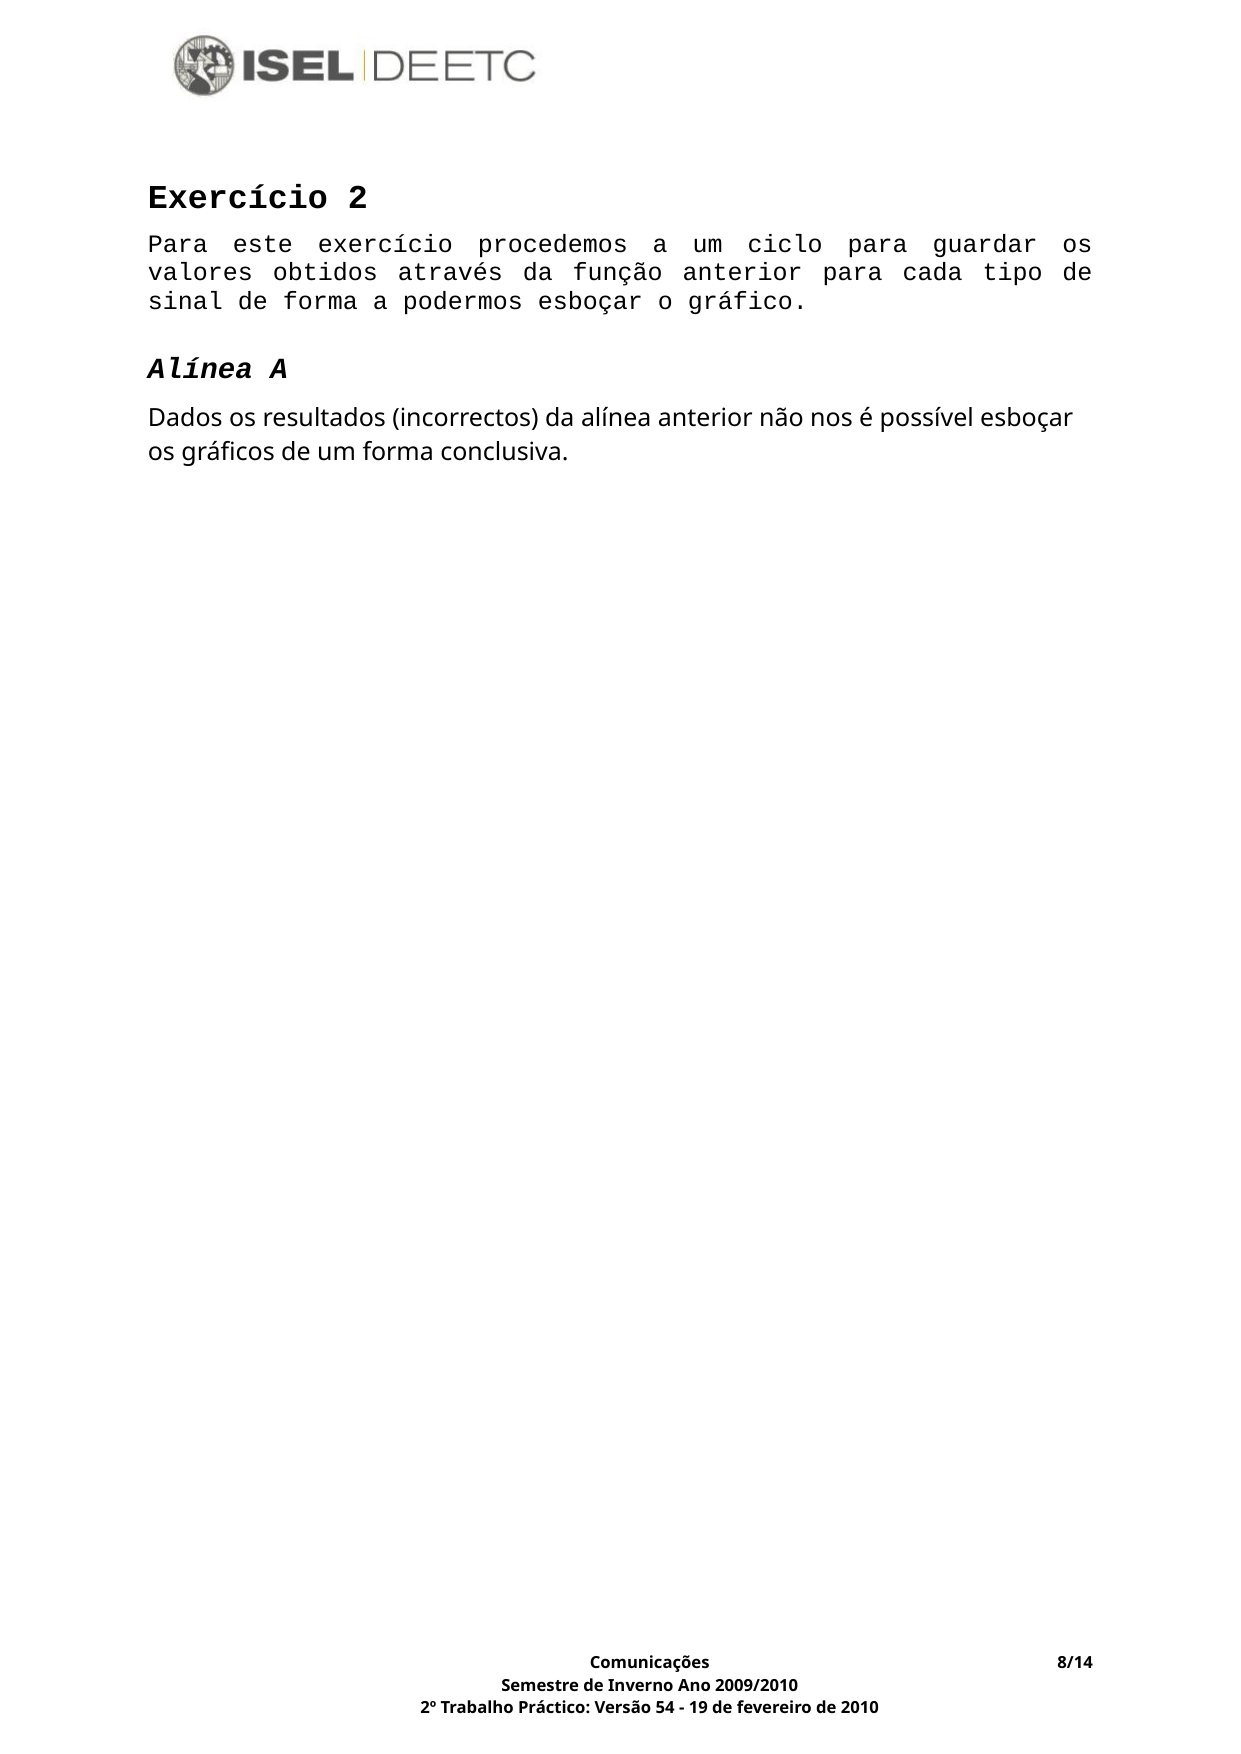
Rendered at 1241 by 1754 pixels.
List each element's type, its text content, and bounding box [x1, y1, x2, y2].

subtitle Exercício 2 [148, 181, 1093, 219]
text Para este exercício procedemos a um ciclo para guardar os valores obtidos através da função anterior para cada tipo de sinal de forma a podermos esboçar o gráfico. [148, 232, 1093, 317]
picture [164, 20, 566, 121]
text Dados os resultados (incorrectos) da alínea anterior não nos é possível esboçar os gráficos de um forma conclusiva. [148, 399, 1093, 468]
subtitle Alínea A [148, 354, 1093, 387]
